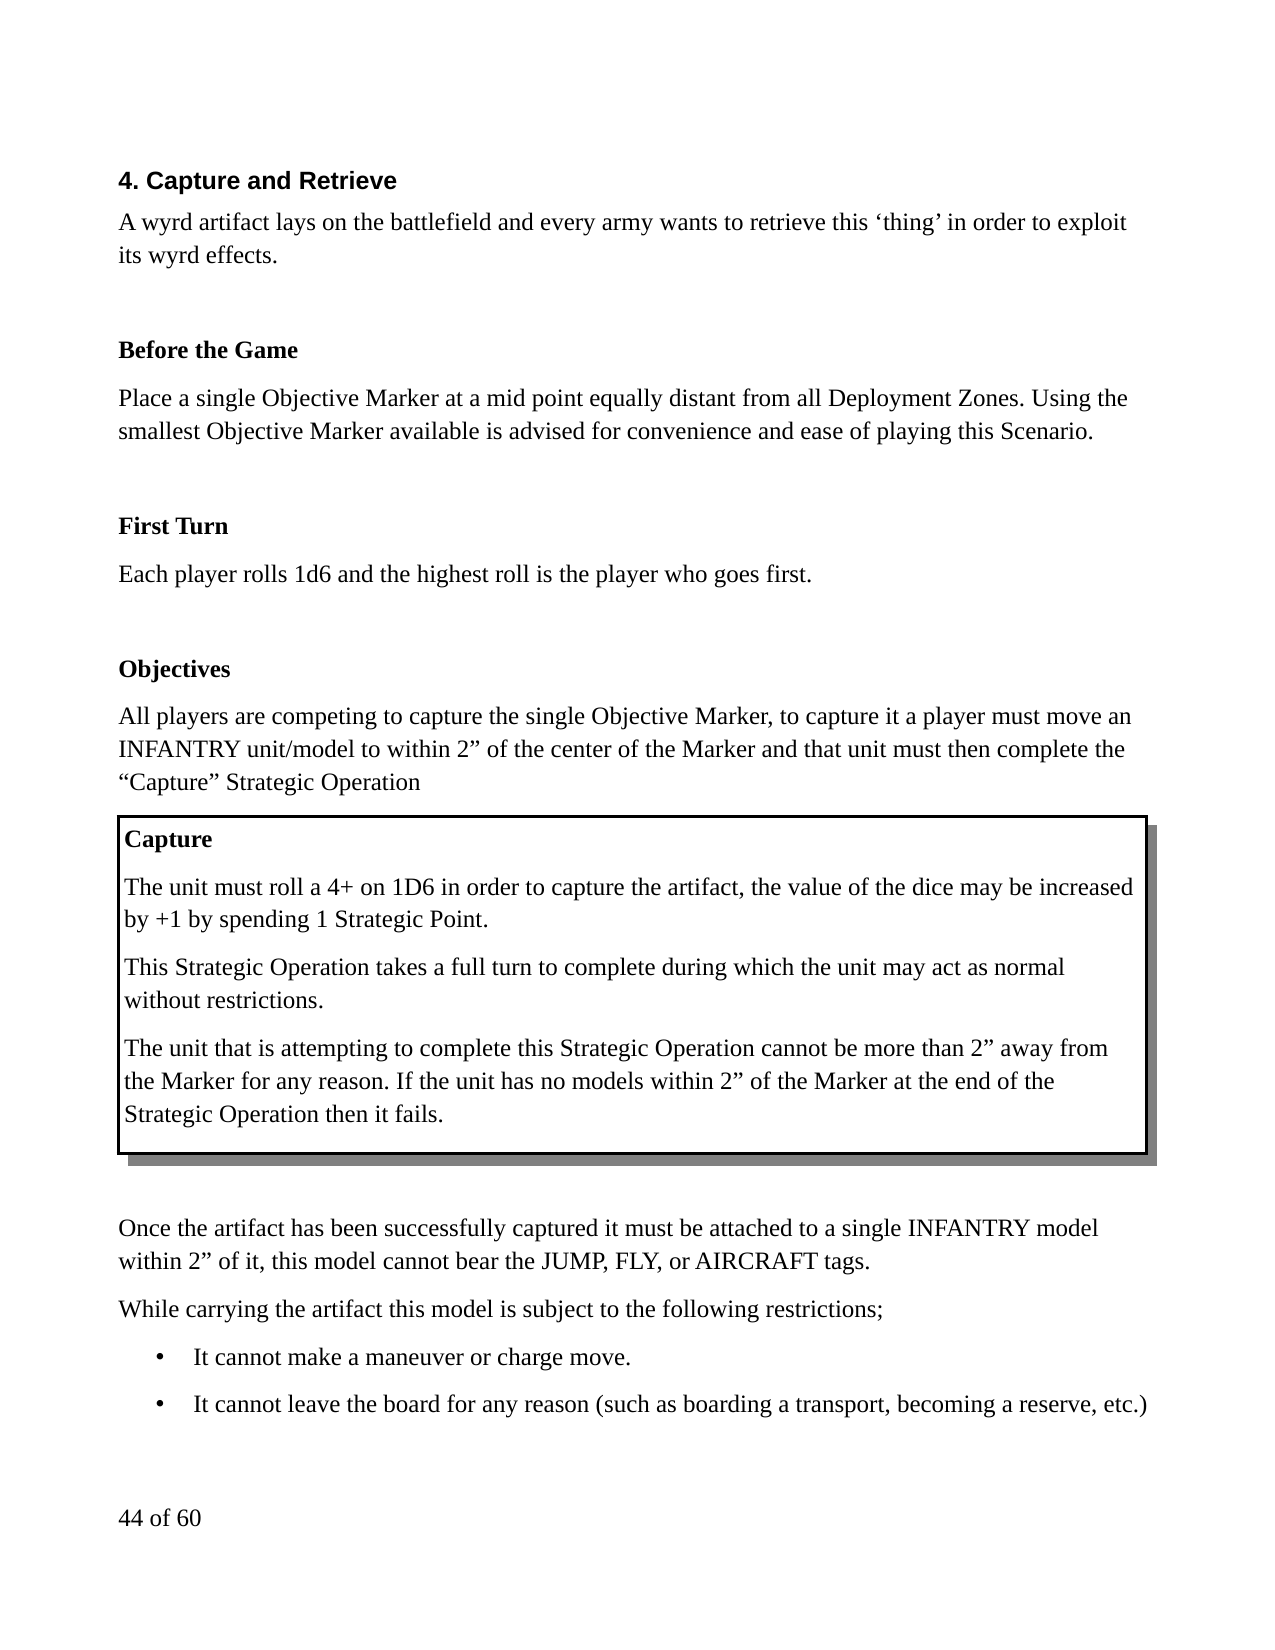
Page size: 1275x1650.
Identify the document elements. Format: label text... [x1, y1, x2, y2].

table_header Capture The unit must roll a 4+ on 1D6 in order to capture the artifact, the value of the dice may be increased by +1 by spending 1 Strategic Point. This Strategic Operation takes a full turn to complete during which the unit may act as normal without restrictions. The unit that is attempting to complete this Strategic Operation cannot be more than 2” away from the Marker for any reason. If the unit has no models within 2” of the Marker at the end of the Strategic Operation then it fails. [120, 818, 1145, 1152]
text Each player rolls 1d6 and the highest roll is the player who goes first. [118, 559, 1157, 587]
text All players are competing to capture the single Objective Marker, to capture it a player must move an INFANTRY unit/model to within 2” of the center of the Marker and that unit must then complete the “Capture” Strategic Operation [118, 701, 1157, 796]
list It cannot leave the board for any reason (such as boarding a transport, becoming a reserve, etc.) [156, 1389, 1157, 1418]
text Once the artifact has been successfully captured it must be attached to a single INFANTRY model within 2” of it, this model cannot bear the JUMP, FLY, or AIRCRAFT tags. [118, 1213, 1157, 1275]
text While carrying the artifact this model is subject to the following restrictions; [118, 1294, 1157, 1323]
text Before the Game [118, 335, 1157, 364]
text Place a single Objective Marker at a mid point equally distant from all Deployment Zones. Using the smallest Objective Marker available is advised for convenience and ease of playing this Scenario. [118, 383, 1157, 444]
list It cannot make a maneuver or charge move. [156, 1342, 1157, 1370]
text First Turn [118, 511, 1157, 540]
text A wyrd artifact lays on the battlefield and every army wants to retrieve this ‘thing’ in order to exploit its wyrd effects. [118, 207, 1157, 269]
text Objectives [118, 654, 1157, 683]
subtitle . Capture and Retrieve [118, 166, 1157, 194]
